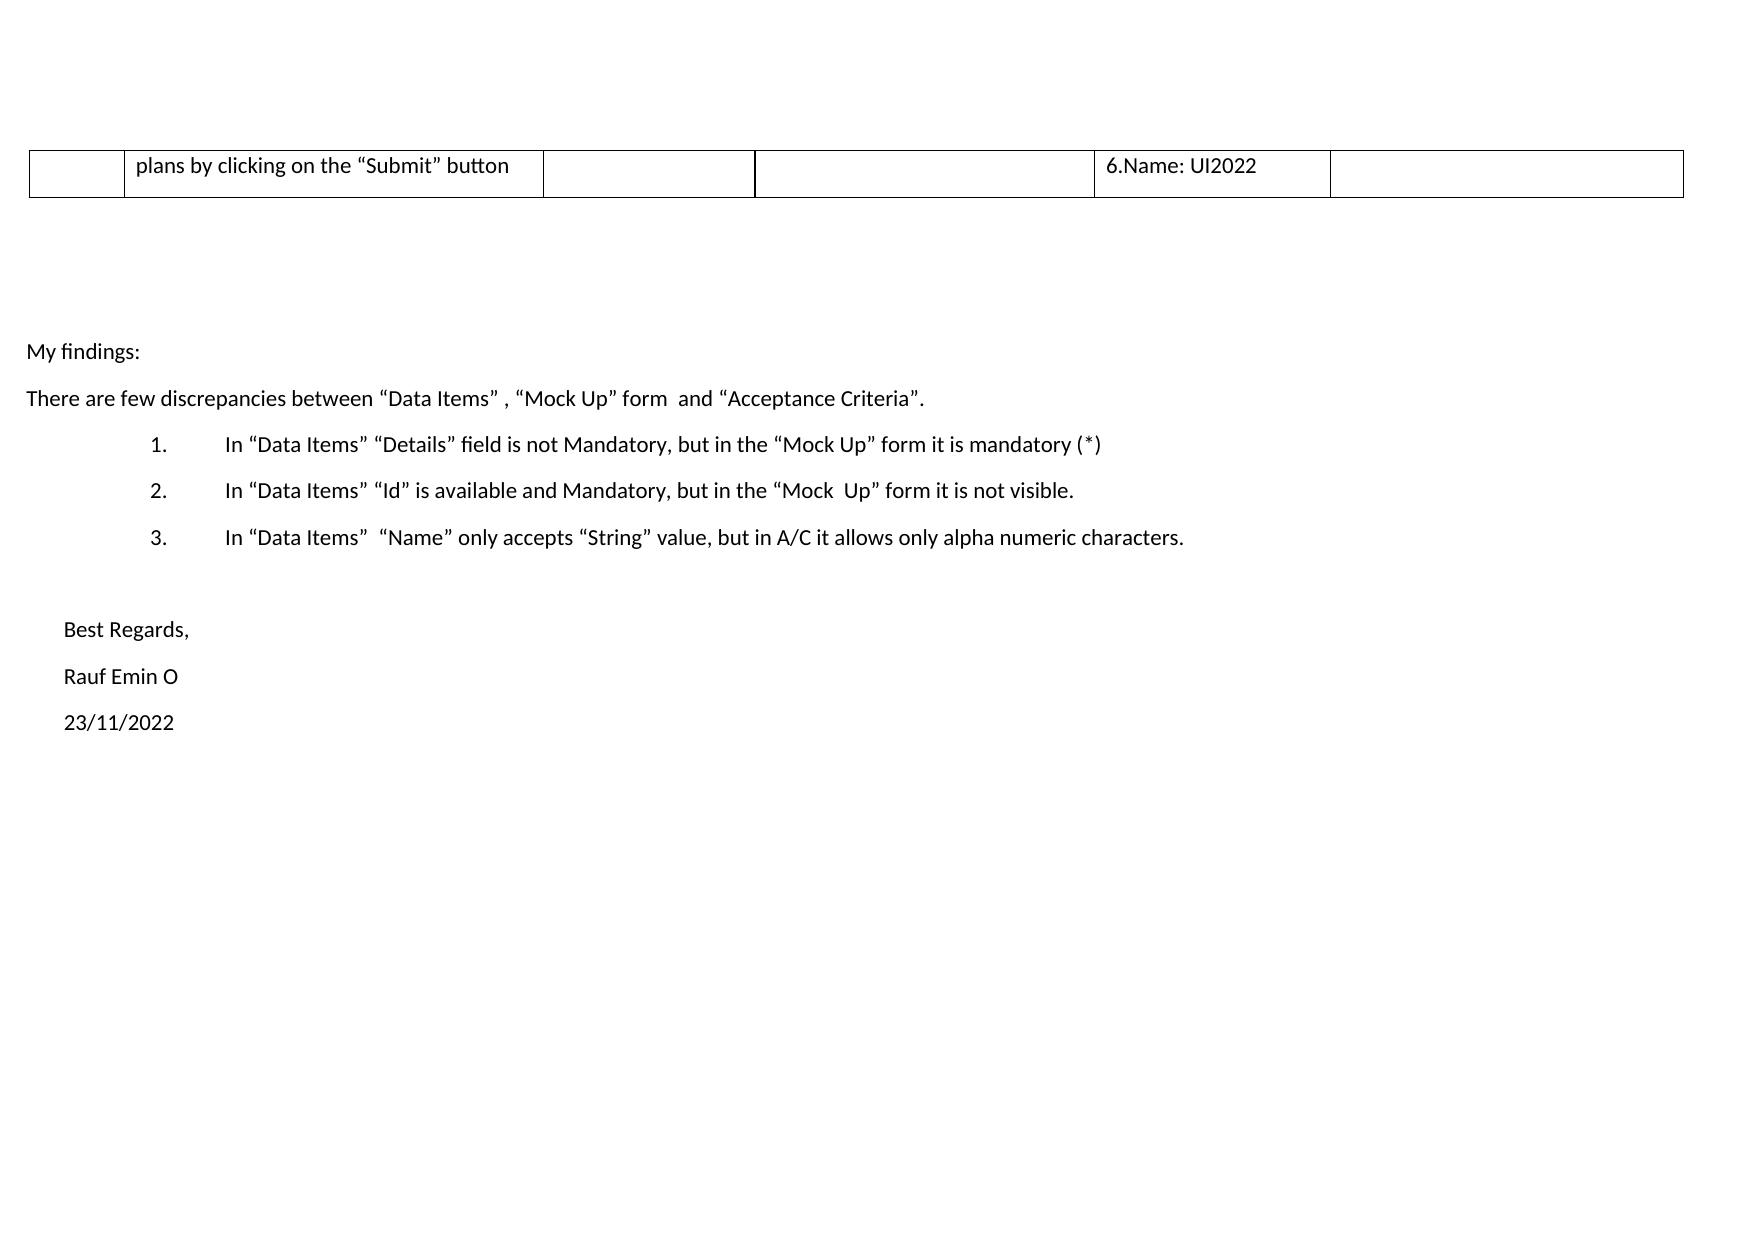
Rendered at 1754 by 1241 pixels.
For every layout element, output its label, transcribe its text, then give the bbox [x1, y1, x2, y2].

table_cell [1331, 151, 1683, 197]
list Best Regards, [63, 616, 1681, 643]
text There are few discrepancies between “Data Items” , “Mock Up” form and “Acceptance Criteria”. [26, 384, 1681, 412]
table_cell 6.Name: UI2022 [1095, 151, 1330, 197]
list Rauf Emin O [63, 662, 1681, 690]
table_cell [544, 151, 754, 197]
list In “Data Items” “Details” field is not Mandatory, but in the “Mock Up” form it is mandatory (*) [150, 430, 1681, 458]
list In “Data Items” “Name” only accepts “String” value, but in A/C it allows only alpha numeric characters. [150, 523, 1681, 551]
text My findings: [26, 337, 1681, 365]
table_cell [30, 151, 124, 197]
list 23/11/2022 [63, 708, 1681, 736]
table_cell plans by clicking on the “Submit” button [125, 151, 543, 197]
list In “Data Items” “Id” is available and Mandatory, but in the “Mock Up” form it is not visible. [150, 476, 1681, 504]
table_cell [756, 151, 1094, 197]
